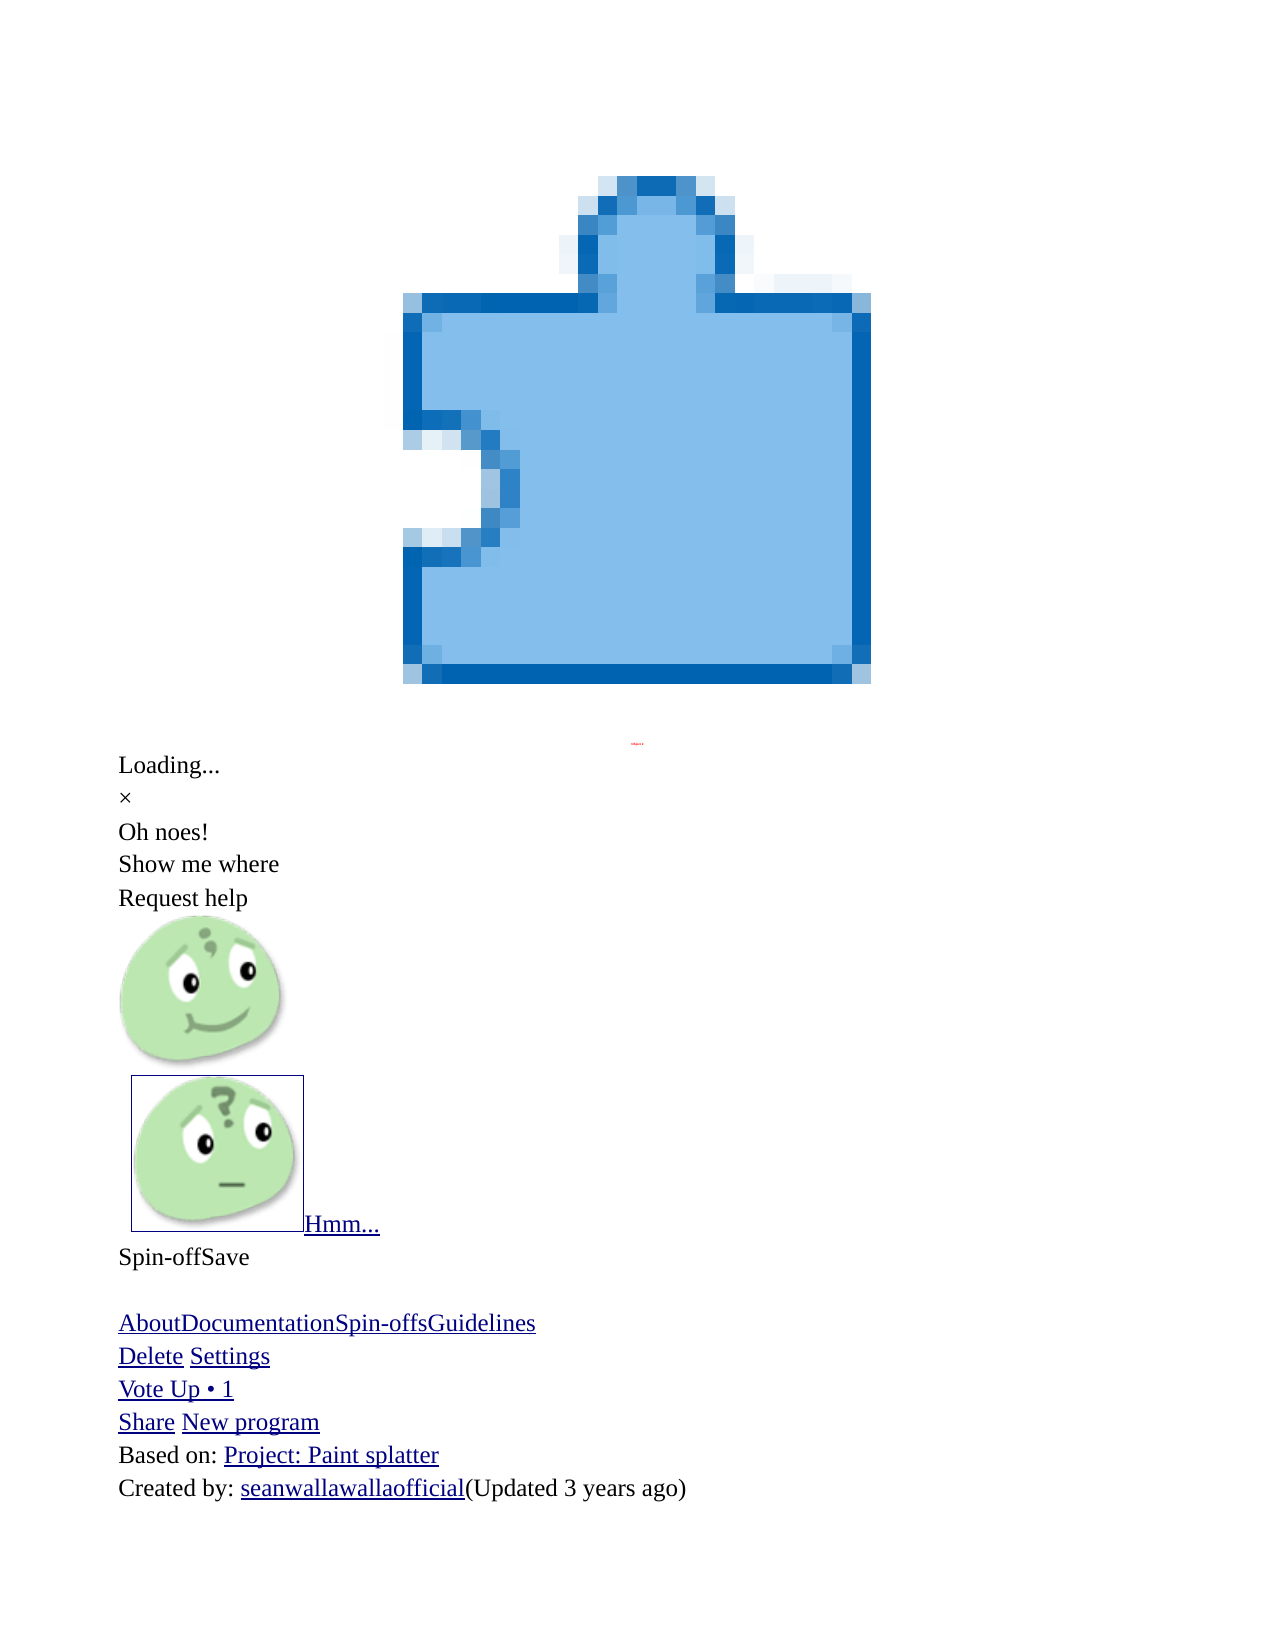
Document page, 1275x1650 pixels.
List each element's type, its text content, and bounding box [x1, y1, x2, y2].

text Oh noes! [118, 817, 1157, 845]
text Based on: Project: Paint splatter [118, 1440, 1157, 1469]
text Created by: seanwallawallaofficial(Updated 3 years ago) [118, 1473, 1157, 1502]
text Delete Settings [118, 1341, 1157, 1370]
text Loading... [118, 751, 1157, 779]
text AboutDocumentationSpin-offsGuidelines [118, 1308, 1157, 1337]
text Hmm... [131, 1074, 1157, 1238]
text Show me where [118, 849, 1157, 878]
text Share New program [118, 1407, 1157, 1436]
picture [132, 1076, 303, 1231]
text Spin-offSave [118, 1242, 1157, 1271]
picture [118, 915, 289, 1071]
text Request help [118, 883, 1157, 911]
text × [118, 783, 1157, 812]
text Vote Up • 1 [118, 1374, 1157, 1403]
